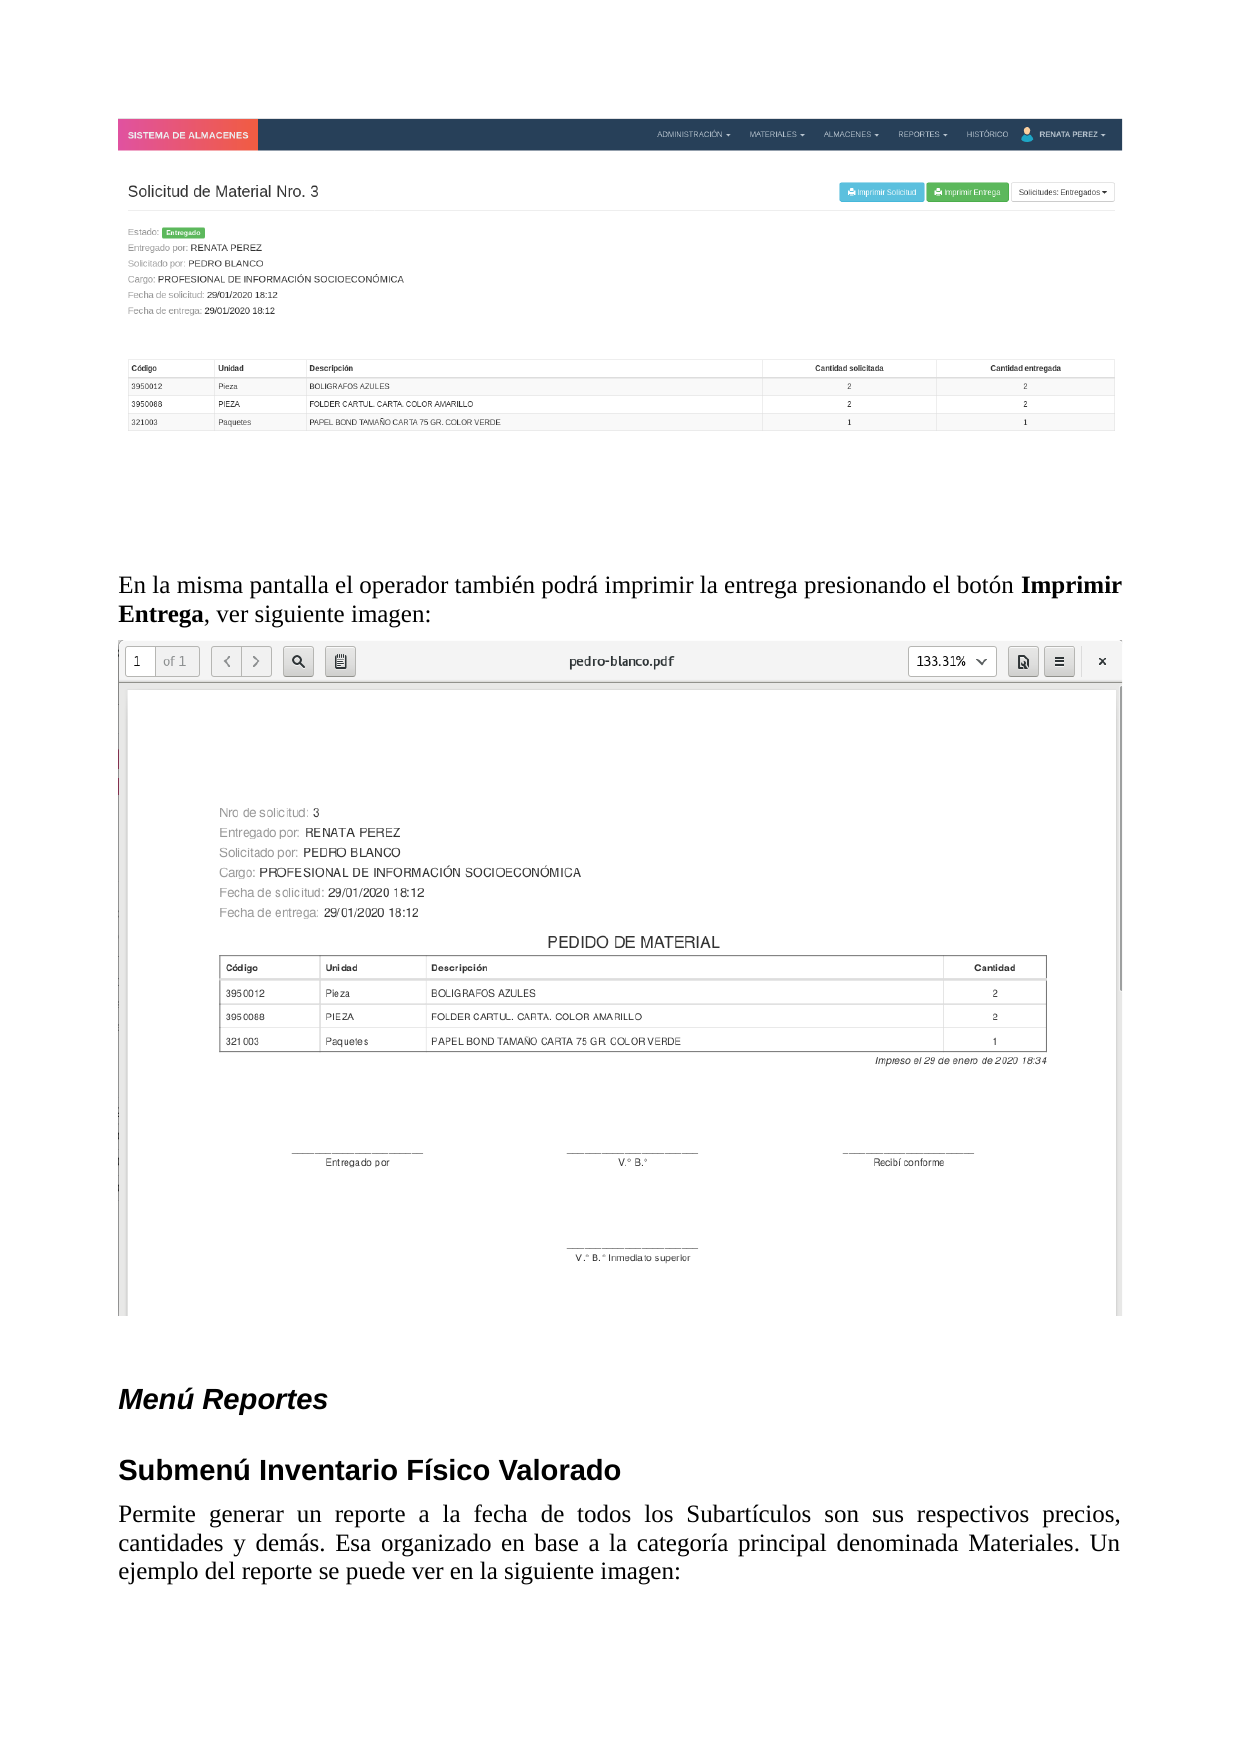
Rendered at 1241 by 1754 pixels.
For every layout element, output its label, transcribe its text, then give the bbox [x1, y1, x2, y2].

text En la misma pantalla el operador también podrá imprimir la entrega presionando el botón Imprimir Entrega, ver siguiente imagen: [118, 570, 1122, 628]
picture [118, 118, 1123, 529]
picture [118, 640, 1123, 1316]
text Permite generar un reporte a la fecha de todos los Subartículos son sus respectivos precios, cantidades y demás. Esa organizado en base a la categoría principal denominada Materiales. Un ejemplo del reporte se puede ver en la siguiente imagen: [118, 1499, 1122, 1585]
subtitle Submenú Inventario Físico Valorado [118, 1453, 1122, 1486]
subtitle Menú Reportes [118, 1382, 1122, 1415]
